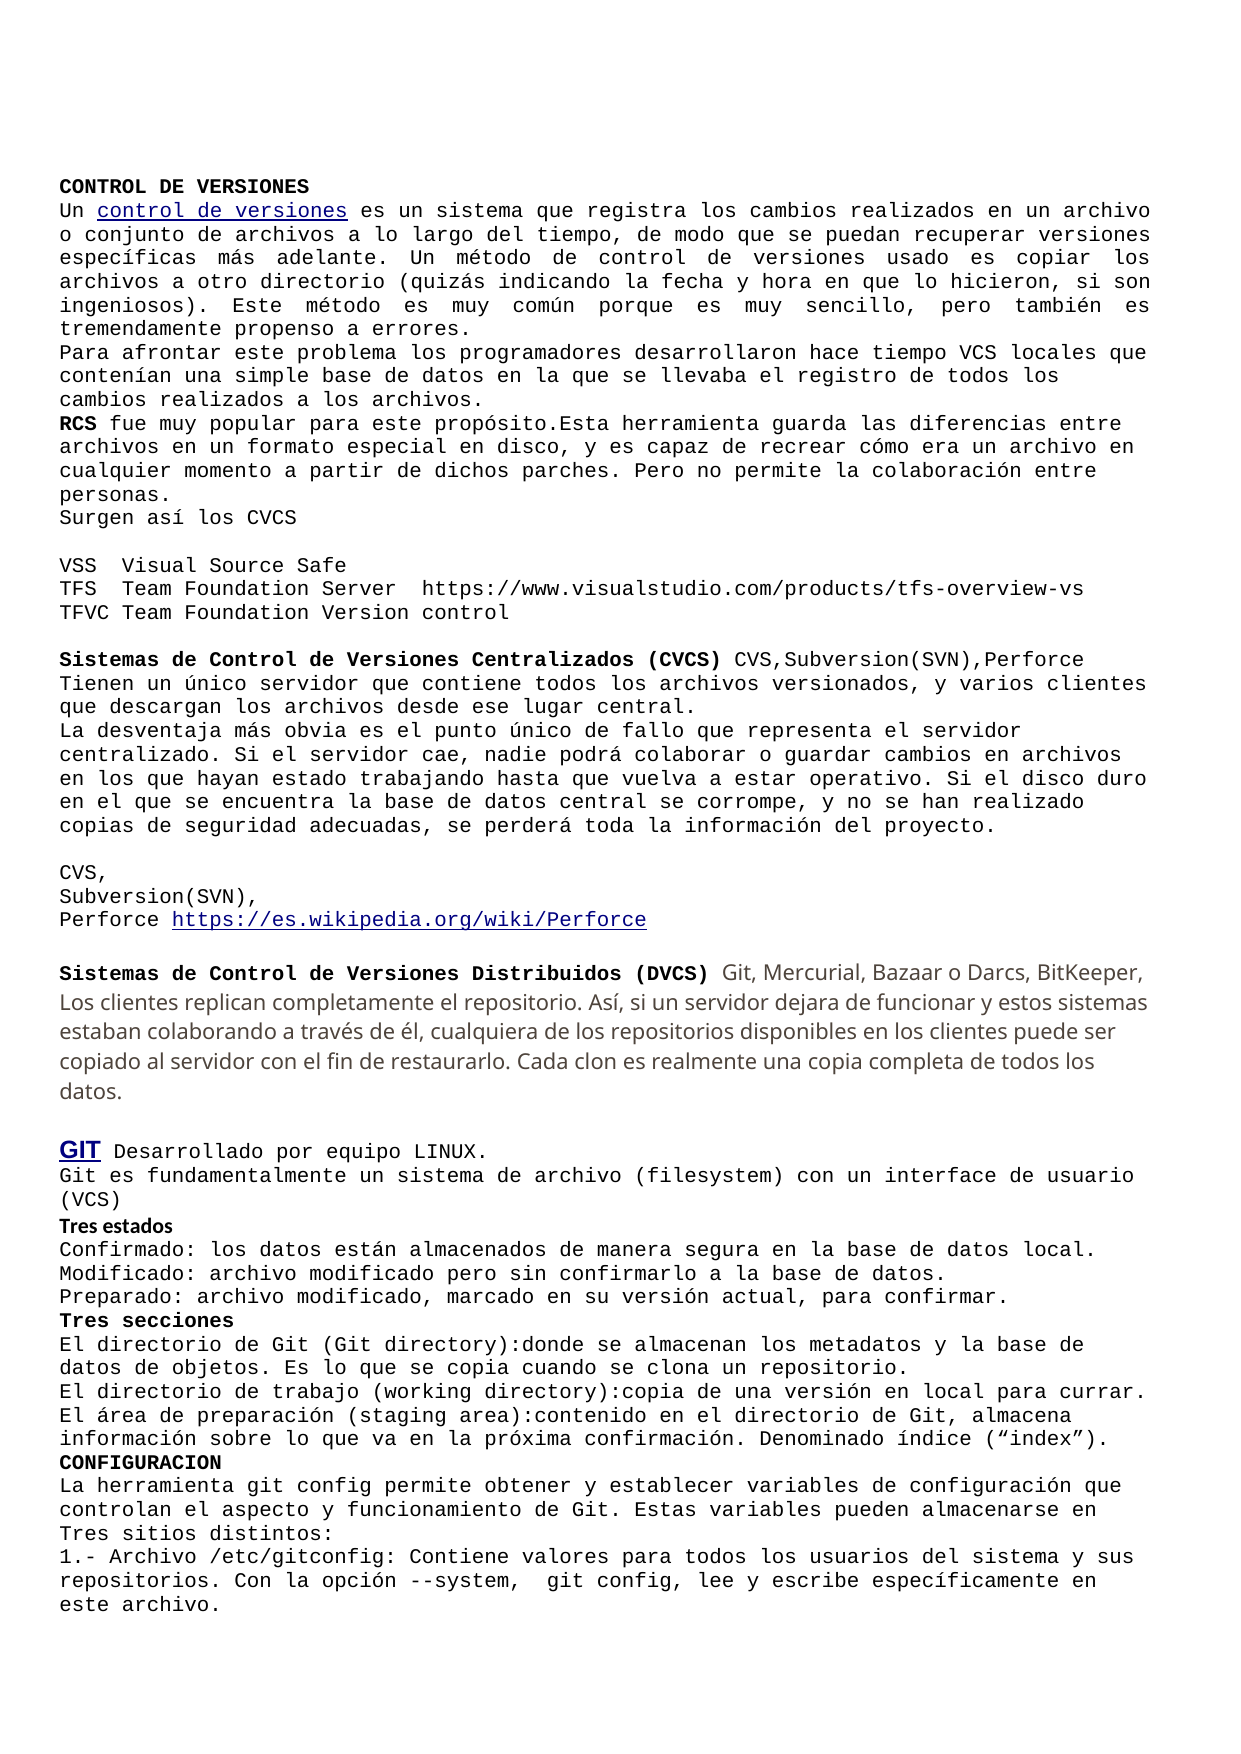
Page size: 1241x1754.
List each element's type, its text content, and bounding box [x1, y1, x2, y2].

text GIT Desarrollado por equipo LINUX. [59, 1135, 1151, 1165]
text Tres secciones [59, 1310, 1151, 1334]
text Tienen un único servidor que contiene todos los archivos versionados, y varios clientes que descargan los archivos desde ese lugar central. [59, 673, 1151, 720]
text El directorio de trabajo (working directory):copia de una versión en local para currar. [59, 1381, 1151, 1404]
text VSS Visual Source Safe [59, 555, 1151, 578]
text TFS Team Foundation Server https://www.visualstudio.com/products/tfs-overview-vs [59, 578, 1151, 602]
text Sistemas de Control de Versiones Centralizados (CVCS) CVS,Subversion(SVN),Perforce [59, 649, 1151, 673]
text Sistemas de Control de Versiones Distribuidos (DVCS) Git, Mercurial, Bazaar o Darcs, BitKeeper, [59, 957, 1151, 986]
text Preparado: archivo modificado, marcado en su versión actual, para confirmar. [59, 1286, 1151, 1310]
text Tres estados [59, 1212, 1151, 1239]
text CONTROL DE VERSIONES [59, 176, 1151, 200]
text El área de preparación (staging area):contenido en el directorio de Git, almacena información sobre lo que va en la próxima confirmación. Denominado índice (“index”). [59, 1404, 1151, 1452]
text 1.- Archivo /etc/gitconfig: Contiene valores para todos los usuarios del sistema y sus repositorios. Con la opción --system, git config, lee y escribe específicamente en este archivo. [59, 1546, 1151, 1617]
text RCS fue muy popular para este propósito.Esta herramienta guarda las diferencias entre archivos en un formato especial en disco, y es capaz de recrear cómo era un archivo en cualquier momento a partir de dichos parches. Pero no permite la colaboración entre personas. [59, 413, 1151, 507]
text La desventaja más obvia es el punto único de fallo que representa el servidor centralizado. Si el servidor cae, nadie podrá colaborar o guardar cambios en archivos en los que hayan estado trabajando hasta que vuelva a estar operativo. Si el disco duro en el que se encuentra la base de datos central se corrompe, y no se han realizado copias de seguridad adecuadas, se perderá toda la información del proyecto. [59, 720, 1151, 838]
text CVS, [59, 862, 1151, 886]
text El directorio de Git (Git directory):donde se almacenan los metadatos y la base de datos de objetos. Es lo que se copia cuando se clona un repositorio. [59, 1334, 1151, 1381]
text Para afrontar este problema los programadores desarrollaron hace tiempo VCS locales que contenían una simple base de datos en la que se llevaba el registro de todos los cambios realizados a los archivos. [59, 342, 1151, 413]
text Surgen así los CVCS [59, 507, 1151, 531]
text Un control de versiones es un sistema que registra los cambios realizados en un archivo o conjunto de archivos a lo largo del tiempo, de modo que se puedan recuperar versiones específicas más adelante. Un método de control de versiones usado es copiar los archivos a otro directorio (quizás indicando la fecha y hora en que lo hicieron, si son ingeniosos). Este método es muy común porque es muy sencillo, pero también es tremendamente propenso a errores. [59, 200, 1151, 342]
text La herramienta git config permite obtener y establecer variables de configuración que controlan el aspecto y funcionamiento de Git. Estas variables pueden almacenarse en Tres sitios distintos: [59, 1476, 1151, 1546]
text Perforce https://es.wikipedia.org/wiki/Perforce [59, 909, 1151, 933]
text CONFIGURACION [59, 1452, 1151, 1476]
text TFVC Team Foundation Version control [59, 602, 1151, 626]
text Confirmado: los datos están almacenados de manera segura en la base de datos local. [59, 1239, 1151, 1263]
text Los clientes replican completamente el repositorio. Así, si un servidor dejara de funcionar y estos sistemas estaban colaborando a través de él, cualquiera de los repositorios disponibles en los clientes puede ser copiado al servidor con el fin de restaurarlo. Cada clon es realmente una copia completa de todos los datos. [59, 986, 1151, 1106]
text Subversion(SVN), [59, 886, 1151, 909]
text Git es fundamentalmente un sistema de archivo (filesystem) con un interface de usuario (VCS) [59, 1165, 1151, 1212]
text Modificado: archivo modificado pero sin confirmarlo a la base de datos. [59, 1263, 1151, 1286]
